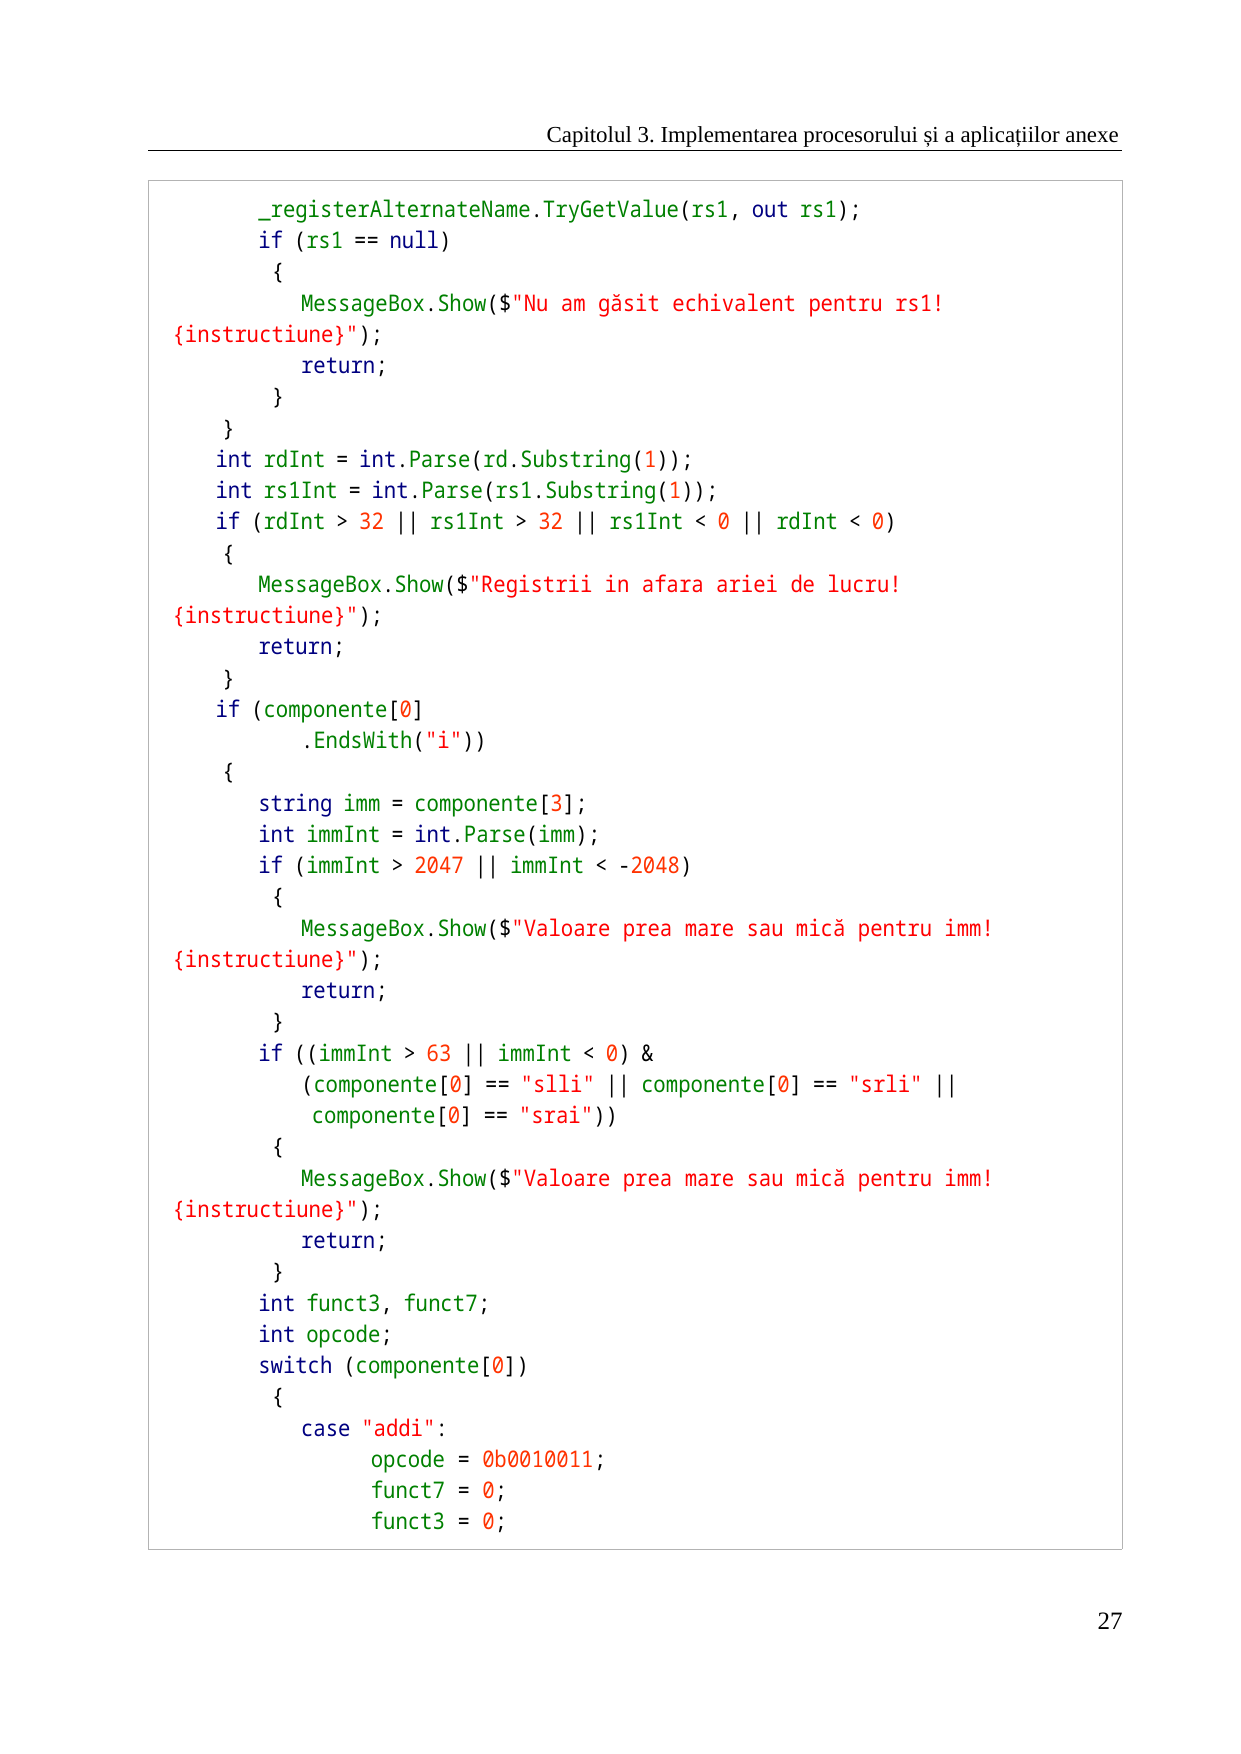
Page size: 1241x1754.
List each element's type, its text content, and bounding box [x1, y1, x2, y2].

text (componente[0] == "slli" || componente[0] == "srli" || [149, 1055, 1122, 1086]
text int rdInt = int.Parse(rd.Substring(1)); [149, 430, 1122, 461]
text int rs1Int = int.Parse(rs1.Substring(1)); [149, 461, 1122, 493]
text if (immInt > 2047 || immInt < -2048) [149, 836, 1122, 868]
text funct7 = 0; [149, 1461, 1122, 1493]
text { [149, 743, 1122, 774]
text { [149, 243, 1122, 274]
text componente[0] == "srai")) [149, 1086, 1122, 1118]
text funct3 = 0; [149, 1493, 1122, 1549]
text opcode = 0b0010011; [149, 1430, 1122, 1461]
text MessageBox.Show($"Valoare prea mare sau mică pentru imm! {instructiune}"); [149, 1149, 1122, 1211]
text return; [149, 336, 1122, 368]
text return; [149, 961, 1122, 993]
text if (componente[0] [149, 680, 1122, 711]
text } [149, 368, 1122, 399]
text int opcode; [149, 1305, 1122, 1336]
text if (rs1 == null) [149, 211, 1122, 243]
text } [149, 649, 1122, 680]
text return; [149, 618, 1122, 649]
text MessageBox.Show($"Registrii in afara ariei de lucru! {instructiune}"); [149, 555, 1122, 618]
text } [149, 399, 1122, 430]
text _registerAlternateName.TryGetValue(rs1, out rs1); [149, 181, 1122, 211]
text { [149, 524, 1122, 555]
text { [149, 1118, 1122, 1149]
text int immInt = int.Parse(imm); [149, 805, 1122, 836]
text MessageBox.Show($"Nu am găsit echivalent pentru rs1! {instructiune}"); [149, 274, 1122, 336]
text case "addi": [149, 1399, 1122, 1430]
text MessageBox.Show($"Valoare prea mare sau mică pentru imm! {instructiune}"); [149, 899, 1122, 961]
text if (rdInt > 32 || rs1Int > 32 || rs1Int < 0 || rdInt < 0) [149, 493, 1122, 524]
text { [149, 1368, 1122, 1399]
text .EndsWith("i")) [149, 711, 1122, 743]
text return; [149, 1211, 1122, 1243]
text string imm = componente[3]; [149, 774, 1122, 805]
text } [149, 993, 1122, 1024]
text { [149, 868, 1122, 899]
text } [149, 1243, 1122, 1274]
text int funct3, funct7; [149, 1274, 1122, 1305]
text switch (componente[0]) [149, 1336, 1122, 1368]
text if ((immInt > 63 || immInt < 0) & [149, 1024, 1122, 1055]
